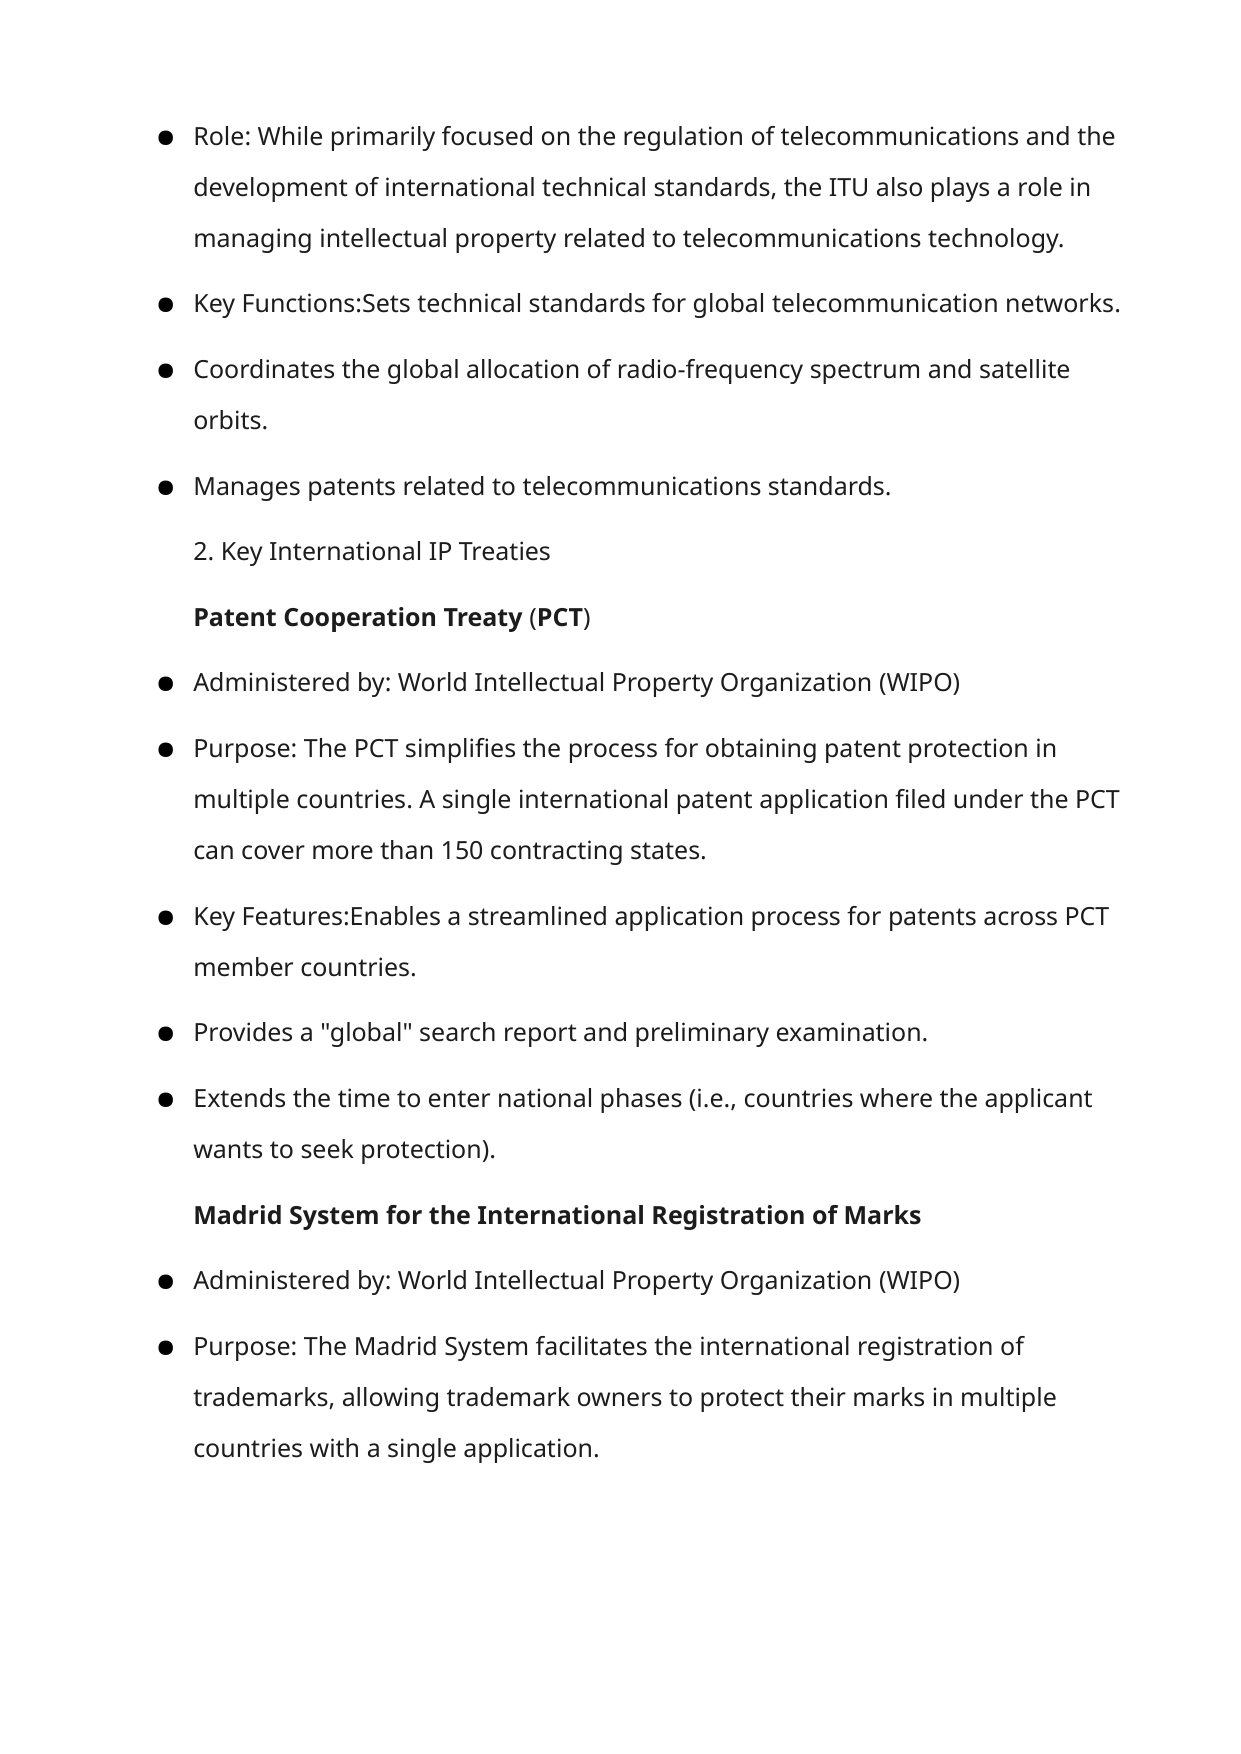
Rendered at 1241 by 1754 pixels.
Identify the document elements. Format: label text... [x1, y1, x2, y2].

list Administered by: World Intellectual Property Organization (WIPO) [156, 665, 1122, 699]
list Madrid System for the International Registration of Marks [156, 1197, 1122, 1231]
list Coordinates the global allocation of radio-frequency spectrum and satellite orbits. [156, 351, 1122, 437]
list Patent Cooperation Treaty (PCT) [156, 599, 1122, 633]
list 2. Key International IP Treaties [156, 534, 1122, 568]
list Manages patents related to telecommunications standards. [156, 468, 1122, 502]
list Administered by: World Intellectual Property Organization (WIPO) [156, 1263, 1122, 1297]
list Key Features:Enables a streamlined application process for patents across PCT member countries. [156, 898, 1122, 983]
list Key Functions:Sets technical standards for global telecommunication networks. [156, 286, 1122, 320]
list Provides a "global" search report and preliminary examination. [156, 1015, 1122, 1049]
list Purpose: The PCT simplifies the process for obtaining patent protection in multiple countries. A single international patent application filed under the PCT can cover more than 150 contracting states. [156, 731, 1122, 867]
list Extends the time to enter national phases (i.e., countries where the applicant wants to seek protection). [156, 1081, 1122, 1166]
list Role: While primarily focused on the regulation of telecommunications and the development of international technical standards, the ITU also plays a role in managing intellectual property related to telecommunications technology. [156, 118, 1122, 254]
list Purpose: The Madrid System facilitates the international registration of trademarks, allowing trademark owners to protect their marks in multiple countries with a single application. [156, 1328, 1122, 1465]
